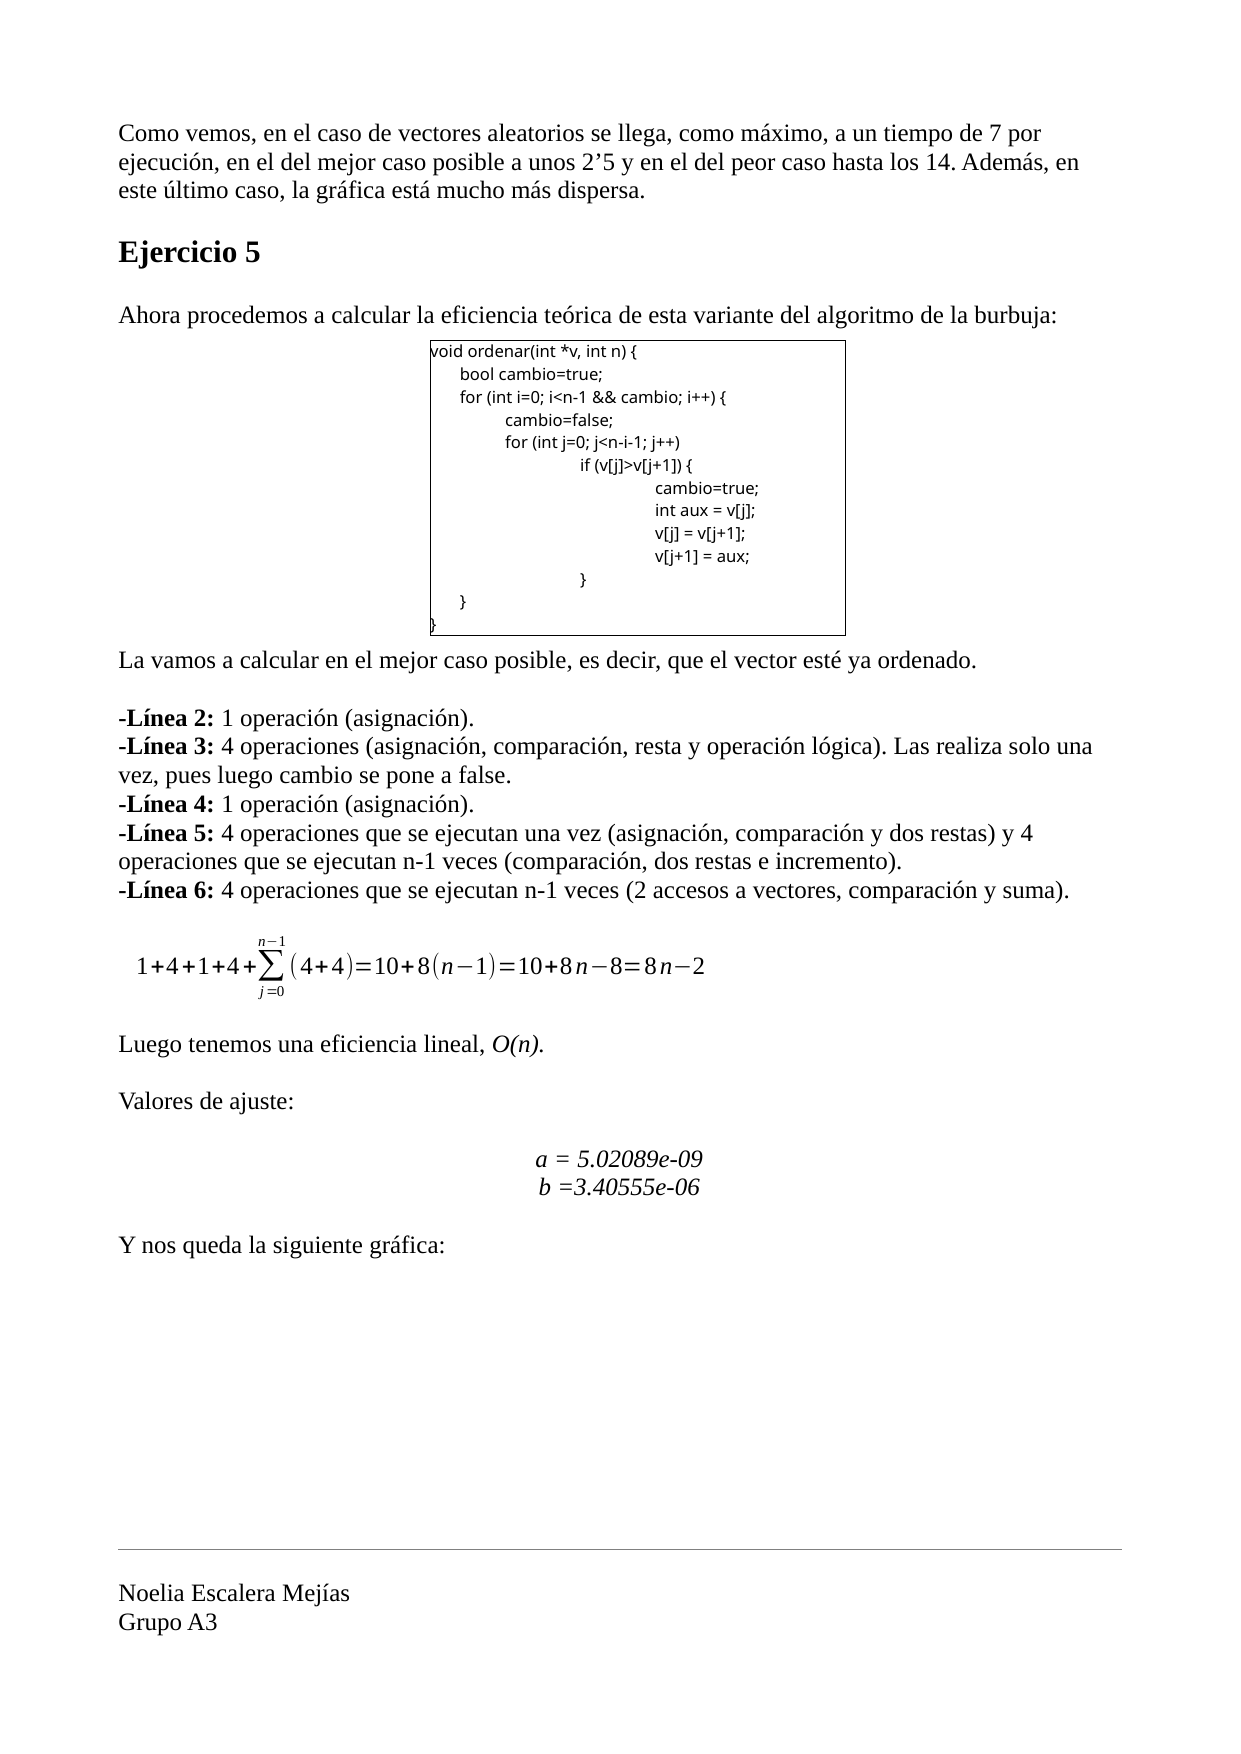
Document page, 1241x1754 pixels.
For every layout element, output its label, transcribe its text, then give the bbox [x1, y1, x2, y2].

text Luego tenemos una eficiencia lineal, O(n). [118, 1029, 1122, 1057]
text -Línea 4: 1 operación (asignación). [118, 789, 1122, 818]
text Valores de ajuste: [118, 1086, 1122, 1115]
text a = 5.02089e-09 [118, 1144, 1122, 1172]
text La vamos a calcular en el mejor caso posible, es decir, que el vector esté ya ordenado. [118, 645, 1122, 674]
text -Línea 6: 4 operaciones que se ejecutan n-1 veces (2 accesos a vectores, comparación y suma). [118, 875, 1122, 904]
text Y nos queda la siguiente gráfica: [118, 1230, 1122, 1259]
text Como vemos, en el caso de vectores aleatorios se llega, como máximo, a un tiempo de 7 por ejecución, en el del mejor caso posible a unos 2’5 y en el del peor caso hasta los 14. Además, en este último caso, la gráfica está mucho más dispersa. [118, 118, 1122, 204]
text -Línea 2: 1 operación (asignación). [118, 703, 1122, 731]
text Ejercicio 5 [118, 233, 1122, 269]
text -Línea 3: 4 operaciones (asignación, comparación, resta y operación lógica). Las realiza solo una vez, pues luego cambio se pone a false. [118, 731, 1122, 789]
text b =3.40555e-06 [118, 1172, 1122, 1201]
text Ahora procedemos a calcular la eficiencia teórica de esta variante del algoritmo de la burbuja: [118, 300, 1122, 329]
text -Línea 5: 4 operaciones que se ejecutan una vez (asignación, comparación y dos restas) y 4 operaciones que se ejecutan n-1 veces (comparación, dos restas e incremento). [118, 818, 1122, 875]
